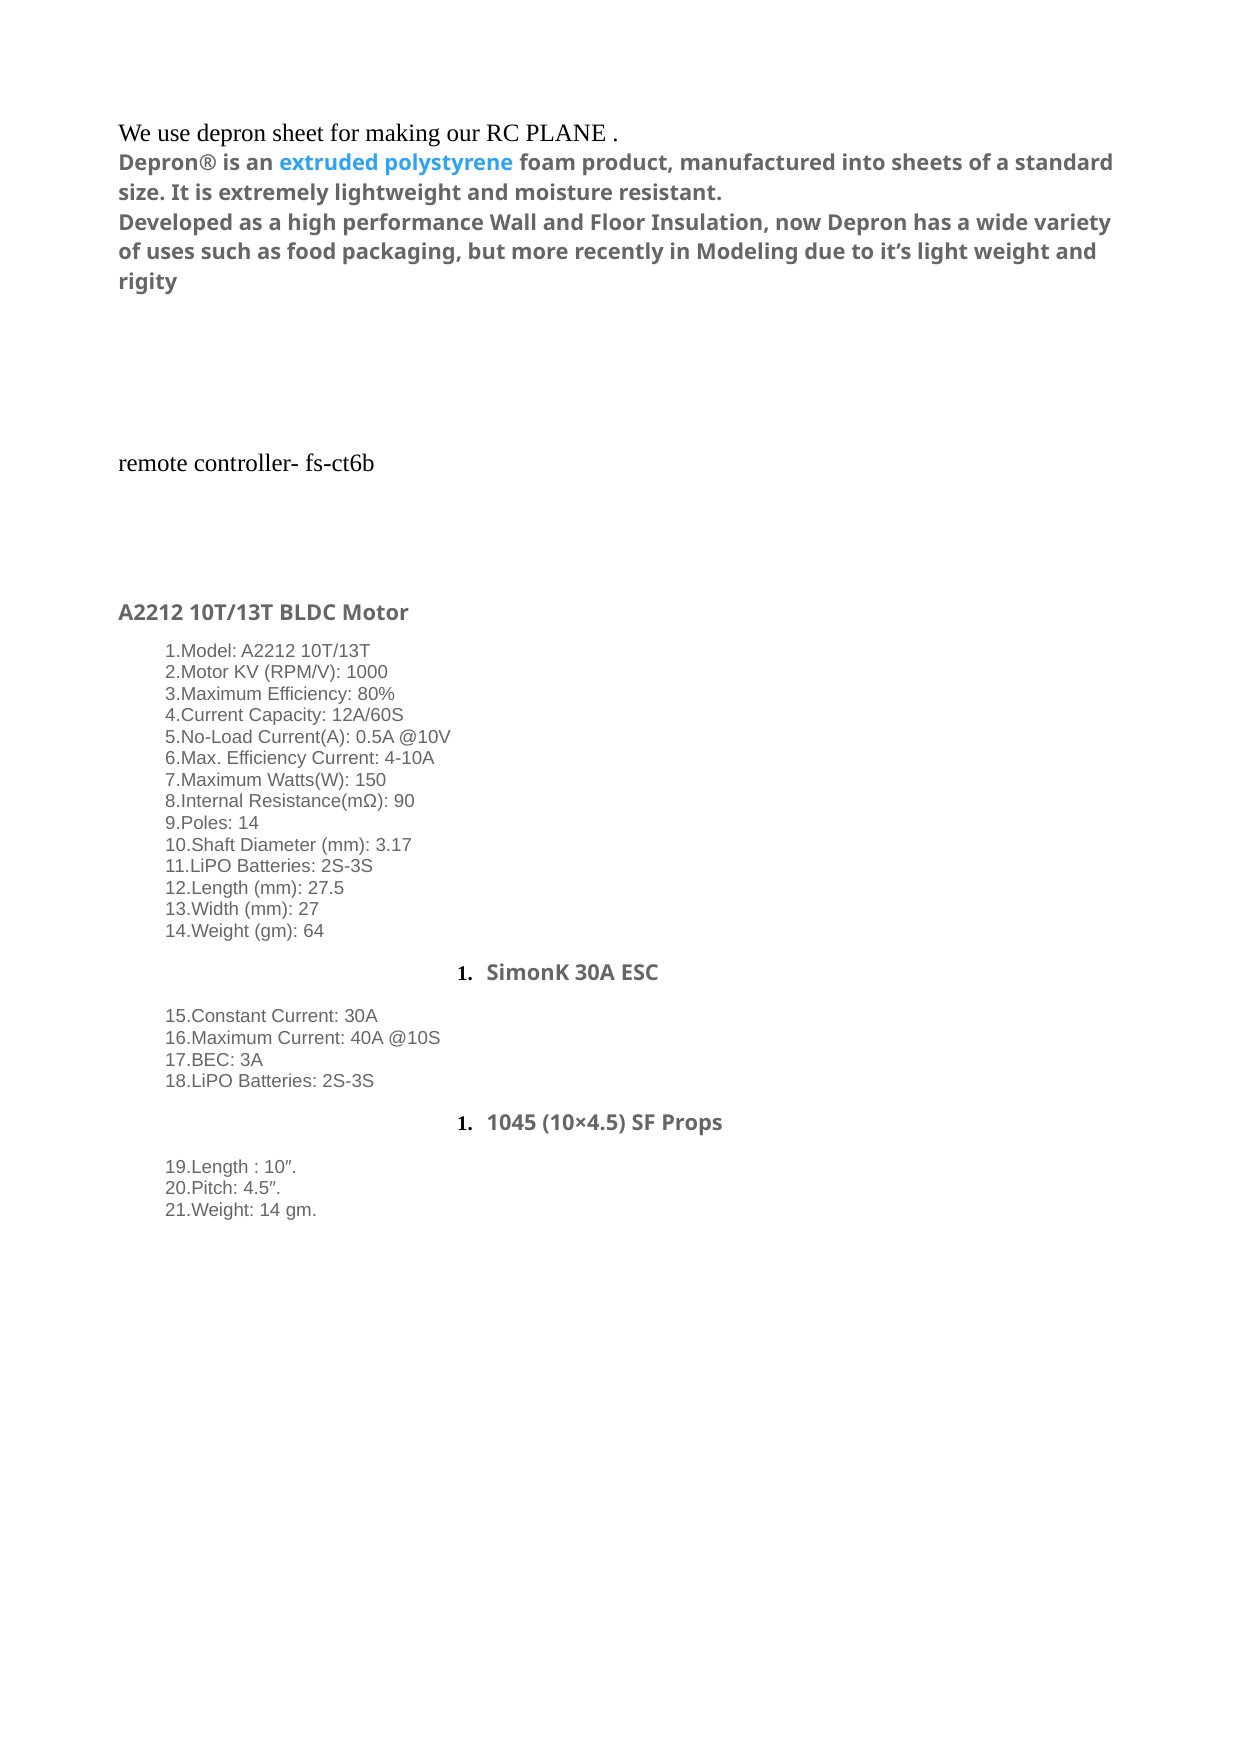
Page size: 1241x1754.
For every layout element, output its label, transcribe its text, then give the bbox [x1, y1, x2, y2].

text Developed as a high performance Wall and Floor Insulation, now Depron has a wide variety of uses such as food packaging, but more recently in Modeling due to it’s light weight and rigity [118, 206, 1122, 296]
list Weight (gm): 64 [118, 920, 1122, 941]
list Current Capacity: 12A/60S [118, 704, 1122, 726]
list Length (mm): 27.5 [118, 877, 1122, 898]
list No-Load Current(A): 0.5A @10V [118, 726, 1122, 747]
list Poles: 14 [118, 812, 1122, 833]
list LiPO Batteries: 2S-3S [118, 855, 1122, 877]
text We use depron sheet for making our RC PLANE . [118, 118, 1122, 147]
list LiPO Batteries: 2S-3S [118, 1070, 1122, 1091]
list Width (mm): 27 [118, 898, 1122, 920]
list Maximum Efficiency: 80% [118, 682, 1122, 704]
text remote controller- fs-ct6b [118, 448, 1122, 477]
list Motor KV (RPM/V): 1000 [118, 661, 1122, 682]
list Maximum Watts(W): 150 [118, 769, 1122, 790]
list Length : 10″. [118, 1155, 1122, 1177]
subtitle SimonK 30A ESC [457, 957, 1122, 987]
list BEC: 3A [118, 1048, 1122, 1070]
subtitle 1045 (10×4.5) SF Props [457, 1107, 1122, 1137]
text Depron® is an extruded polystyrene foam product, manufactured into sheets of a standard size. It is extremely lightweight and moisture resistant. [118, 147, 1122, 206]
list Maximum Current: 40A @10S [118, 1027, 1122, 1048]
list Weight: 14 gm. [118, 1198, 1122, 1220]
list Constant Current: 30A [118, 1005, 1122, 1027]
subtitle A2212 10T/13T BLDC Motor [118, 597, 1122, 627]
list Shaft Diameter (mm): 3.17 [118, 833, 1122, 855]
list Pitch: 4.5″. [118, 1177, 1122, 1198]
list Model: A2212 10T/13T [118, 639, 1122, 661]
list Max. Efficiency Current: 4-10A [118, 747, 1122, 769]
list Internal Resistance(mΩ): 90 [118, 790, 1122, 812]
